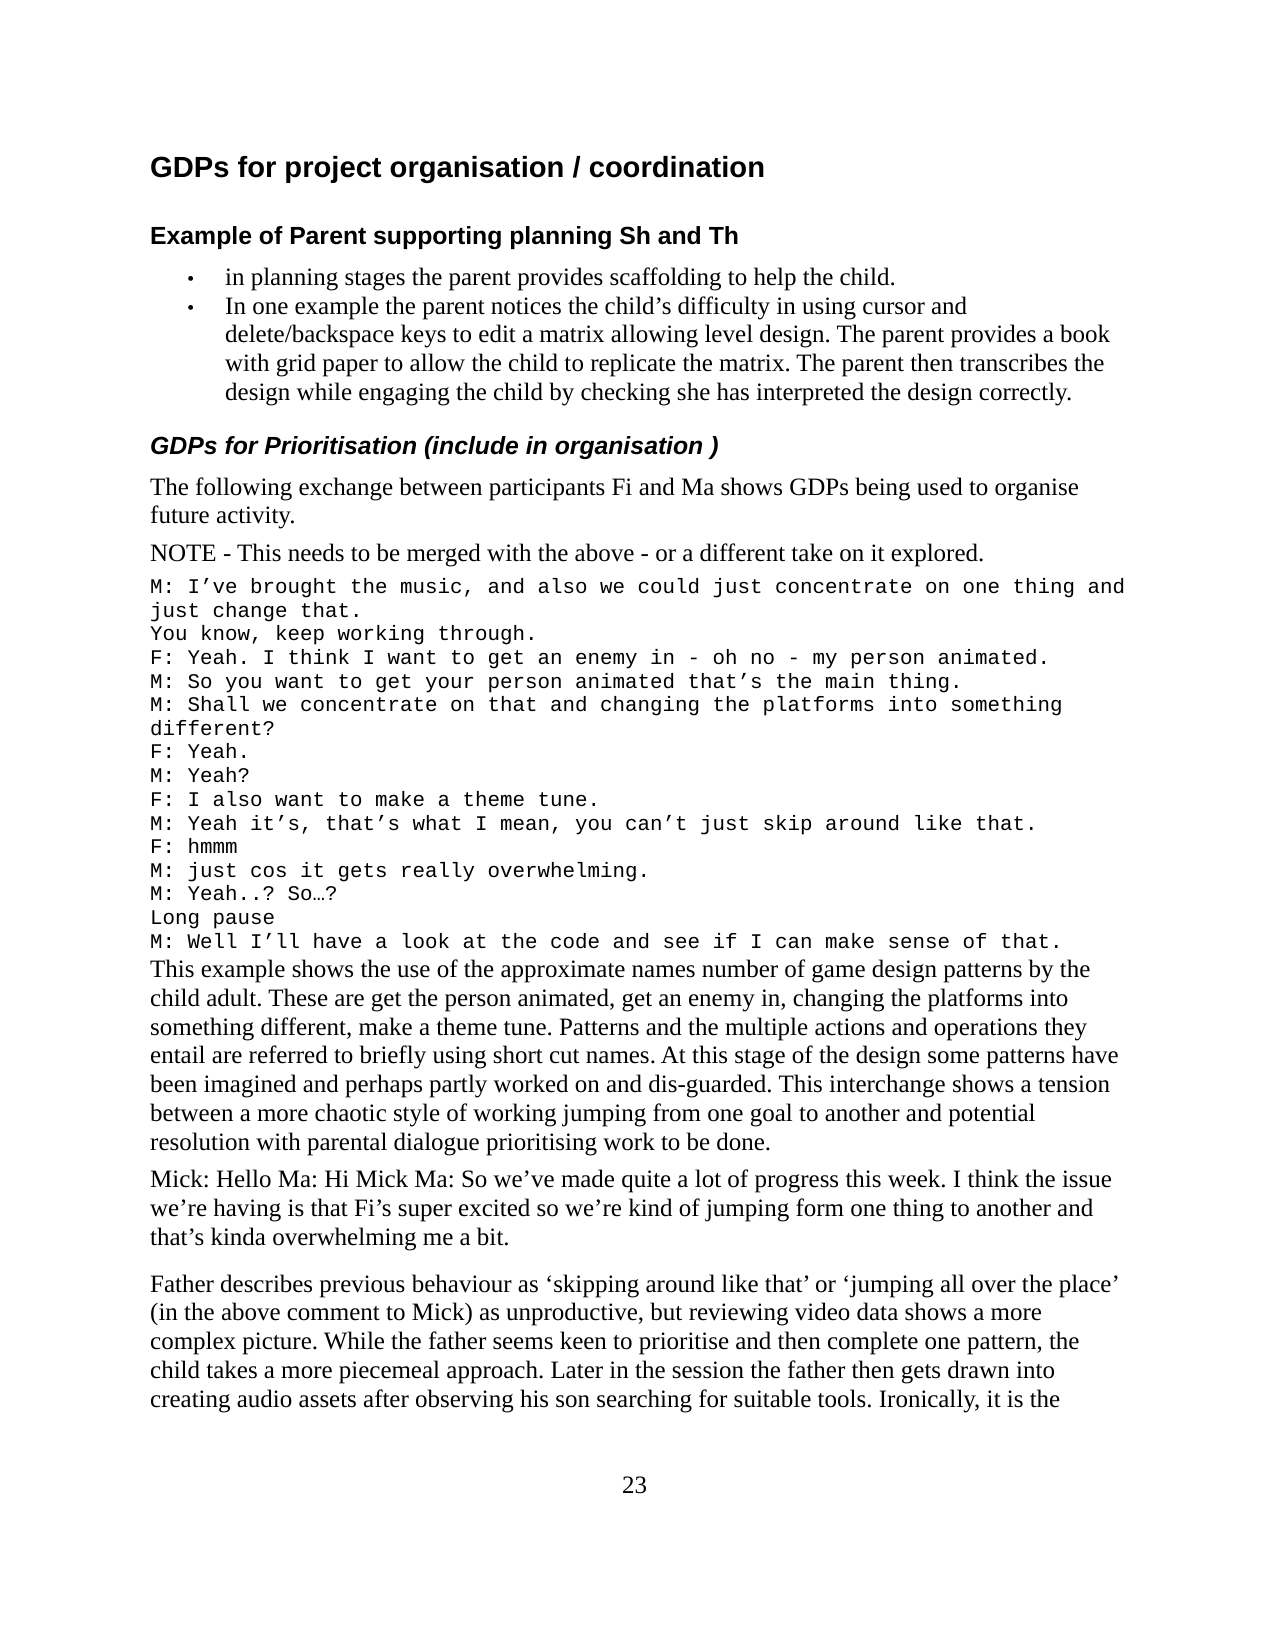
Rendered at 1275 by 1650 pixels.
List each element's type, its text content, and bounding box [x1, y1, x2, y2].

text F: Yeah. [150, 742, 1125, 765]
text Long pause [150, 907, 1125, 931]
list In one example the parent notices the child’s difficulty in using cursor and delete/backspace keys to edit a matrix allowing level design. The parent provides a book with grid paper to allow the child to replicate the matrix. The parent then transcribes the design while engaging the child by checking she has interpreted the design correctly. [187, 291, 1125, 406]
text The following exchange between participants Fi and Ma shows GDPs being used to organise future activity. [150, 472, 1125, 529]
text Mick: Hello Ma: Hi Mick Ma: So we’ve made quite a lot of progress this week. I think the issue we’re having is that Fi’s super excited so we’re kind of jumping form one thing to another and that’s kinda overwhelming me a bit. [150, 1164, 1125, 1251]
text Father describes previous behaviour as ‘skipping around like that’ or ‘jumping all over the place’ (in the above comment to Mick) as unproductive, but reviewing video data shows a more complex picture. While the father seems keen to prioritise and then complete one pattern, the child takes a more piecemeal approach. Later in the session the father then gets drawn into creating audio assets after observing his son searching for suitable tools. Ironically, it is the [150, 1269, 1125, 1412]
text M: Shall we concentrate on that and changing the platforms into something different? [150, 694, 1125, 742]
text F: I also want to make a theme tune. [150, 789, 1125, 812]
text M: So you want to get your person animated that’s the main thing. [150, 671, 1125, 694]
text M: Yeah? [150, 765, 1125, 789]
list in planning stages the parent provides scaffolding to help the child. [187, 262, 1125, 291]
text This example shows the use of the approximate names number of game design patterns by the child adult. These are get the person animated, get an enemy in, changing the platforms into something different, make a theme tune. Patterns and the multiple actions and operations they entail are referred to briefly using short cut names. At this stage of the design some patterns have been imagined and perhaps partly worked on and dis-guarded. This interchange shows a tension between a more chaotic style of working jumping from one goal to another and potential resolution with parental dialogue prioritising work to be done. [150, 954, 1125, 1156]
text F: Yeah. I think I want to get an enemy in - oh no - my person animated. [150, 647, 1125, 671]
text NOTE - This needs to be merged with the above - or a different take on it explored. [150, 538, 1125, 567]
subtitle GDPs for Prioritisation (include in organisation ) [150, 431, 1125, 459]
text M: Yeah..? So…? [150, 883, 1125, 907]
text F: hmmm [150, 836, 1125, 860]
text M: just cos it gets really overwhelming. [150, 860, 1125, 883]
text M: Yeah it’s, that’s what I mean, you can’t just skip around like that. [150, 812, 1125, 836]
text M: I’ve brought the music, and also we could just concentrate on one thing and just change that. [150, 576, 1125, 623]
subtitle Example of Parent supporting planning Sh and Th [150, 221, 1125, 249]
text M: Well I’ll have a look at the code and see if I can make sense of that. [150, 931, 1125, 954]
subtitle GDPs for project organisation / coordination [150, 150, 1125, 183]
text You know, keep working through. [150, 623, 1125, 647]
